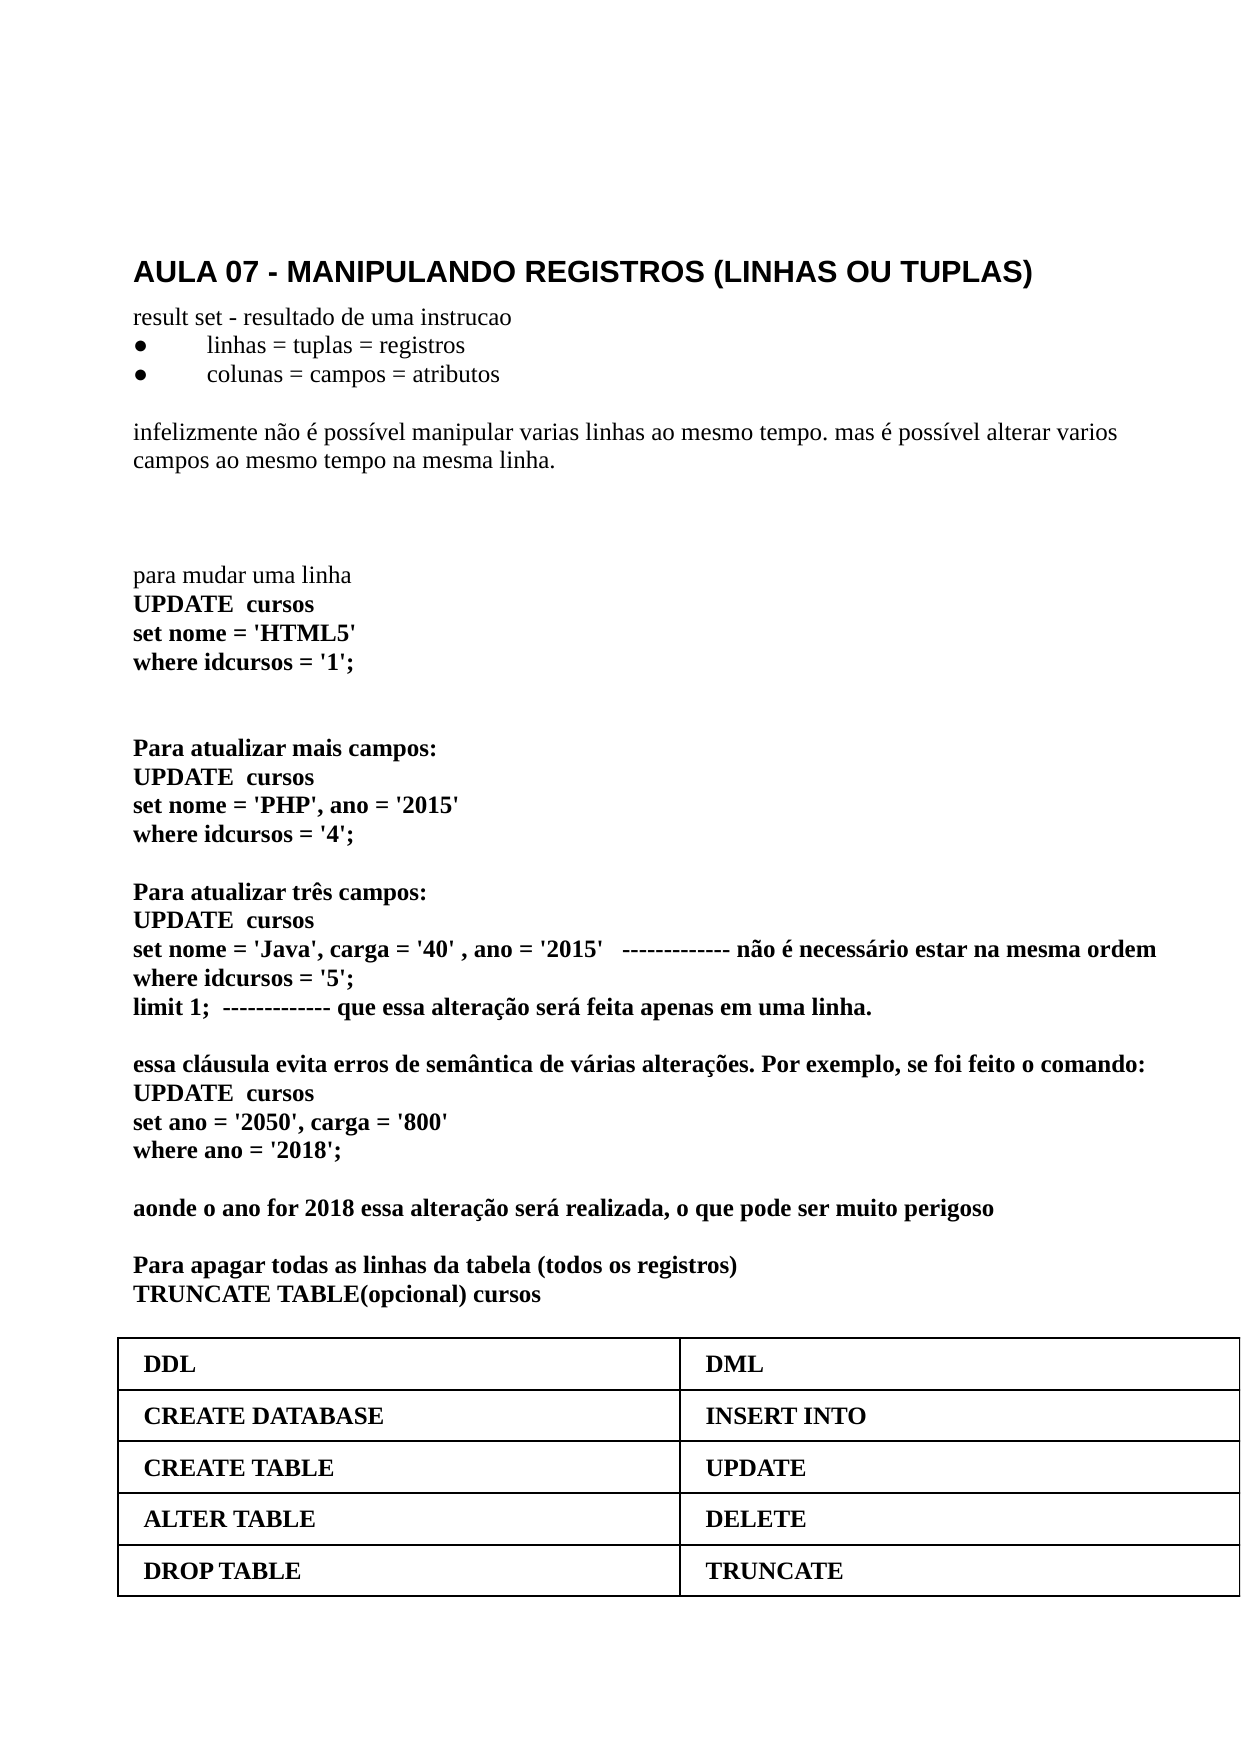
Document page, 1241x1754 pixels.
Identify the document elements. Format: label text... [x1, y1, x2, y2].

text UPDATE cursos [133, 906, 1185, 934]
text infelizmente não é possível manipular varias linhas ao mesmo tempo. mas é possível alterar varios campos ao mesmo tempo na mesma linha. [133, 417, 1185, 474]
text TRUNCATE TABLE(opcional) cursos [133, 1279, 1185, 1308]
text UPDATE cursos [133, 762, 1185, 791]
table_cell CREATE DATABASE [119, 1391, 679, 1440]
table_cell TRUNCATE [681, 1546, 1239, 1595]
table_header DML [681, 1339, 1239, 1388]
table_cell INSERT INTO [681, 1391, 1239, 1440]
text para mudar uma linha [133, 561, 1185, 589]
text where idcursos = '5'; [133, 963, 1185, 992]
text Para apagar todas as linhas da tabela (todos os registros) [133, 1251, 1185, 1279]
text Para atualizar mais campos: [133, 733, 1185, 762]
table_cell DELETE [681, 1494, 1239, 1543]
text set nome = 'PHP', ano = '2015' [133, 791, 1185, 819]
text set nome = 'HTML5' [133, 618, 1185, 647]
table_cell CREATE TABLE [119, 1442, 679, 1492]
subtitle Aula 07 - Manipulando registros (linhas ou tuplas) [133, 254, 1185, 289]
table_cell ALTER TABLE [119, 1494, 679, 1543]
text where idcursos = '1'; [133, 647, 1185, 676]
table_header DDL [119, 1339, 679, 1388]
list colunas = campos = atributos [133, 359, 1185, 388]
list linhas = tuplas = registros [133, 331, 1185, 359]
text UPDATE cursos [133, 589, 1185, 618]
table_cell UPDATE [681, 1442, 1239, 1492]
table_cell DROP TABLE [119, 1546, 679, 1595]
text UPDATE cursos [133, 1078, 1185, 1107]
text where ano = '2018'; [133, 1136, 1185, 1164]
text essa cláusula evita erros de semântica de várias alterações. Por exemplo, se foi feito o comando: [133, 1049, 1185, 1078]
text set nome = 'Java', carga = '40' , ano = '2015' ------------- não é necessário estar na mesma ordem [133, 934, 1185, 963]
text aonde o ano for 2018 essa alteração será realizada, o que pode ser muito perigoso [133, 1193, 1185, 1222]
text limit 1; ------------- que essa alteração será feita apenas em uma linha. [133, 992, 1185, 1021]
text set ano = '2050', carga = '800' [133, 1107, 1185, 1136]
text where idcursos = '4'; [133, 819, 1185, 848]
text result set - resultado de uma instrucao [133, 302, 1185, 331]
text Para atualizar três campos: [133, 877, 1185, 906]
